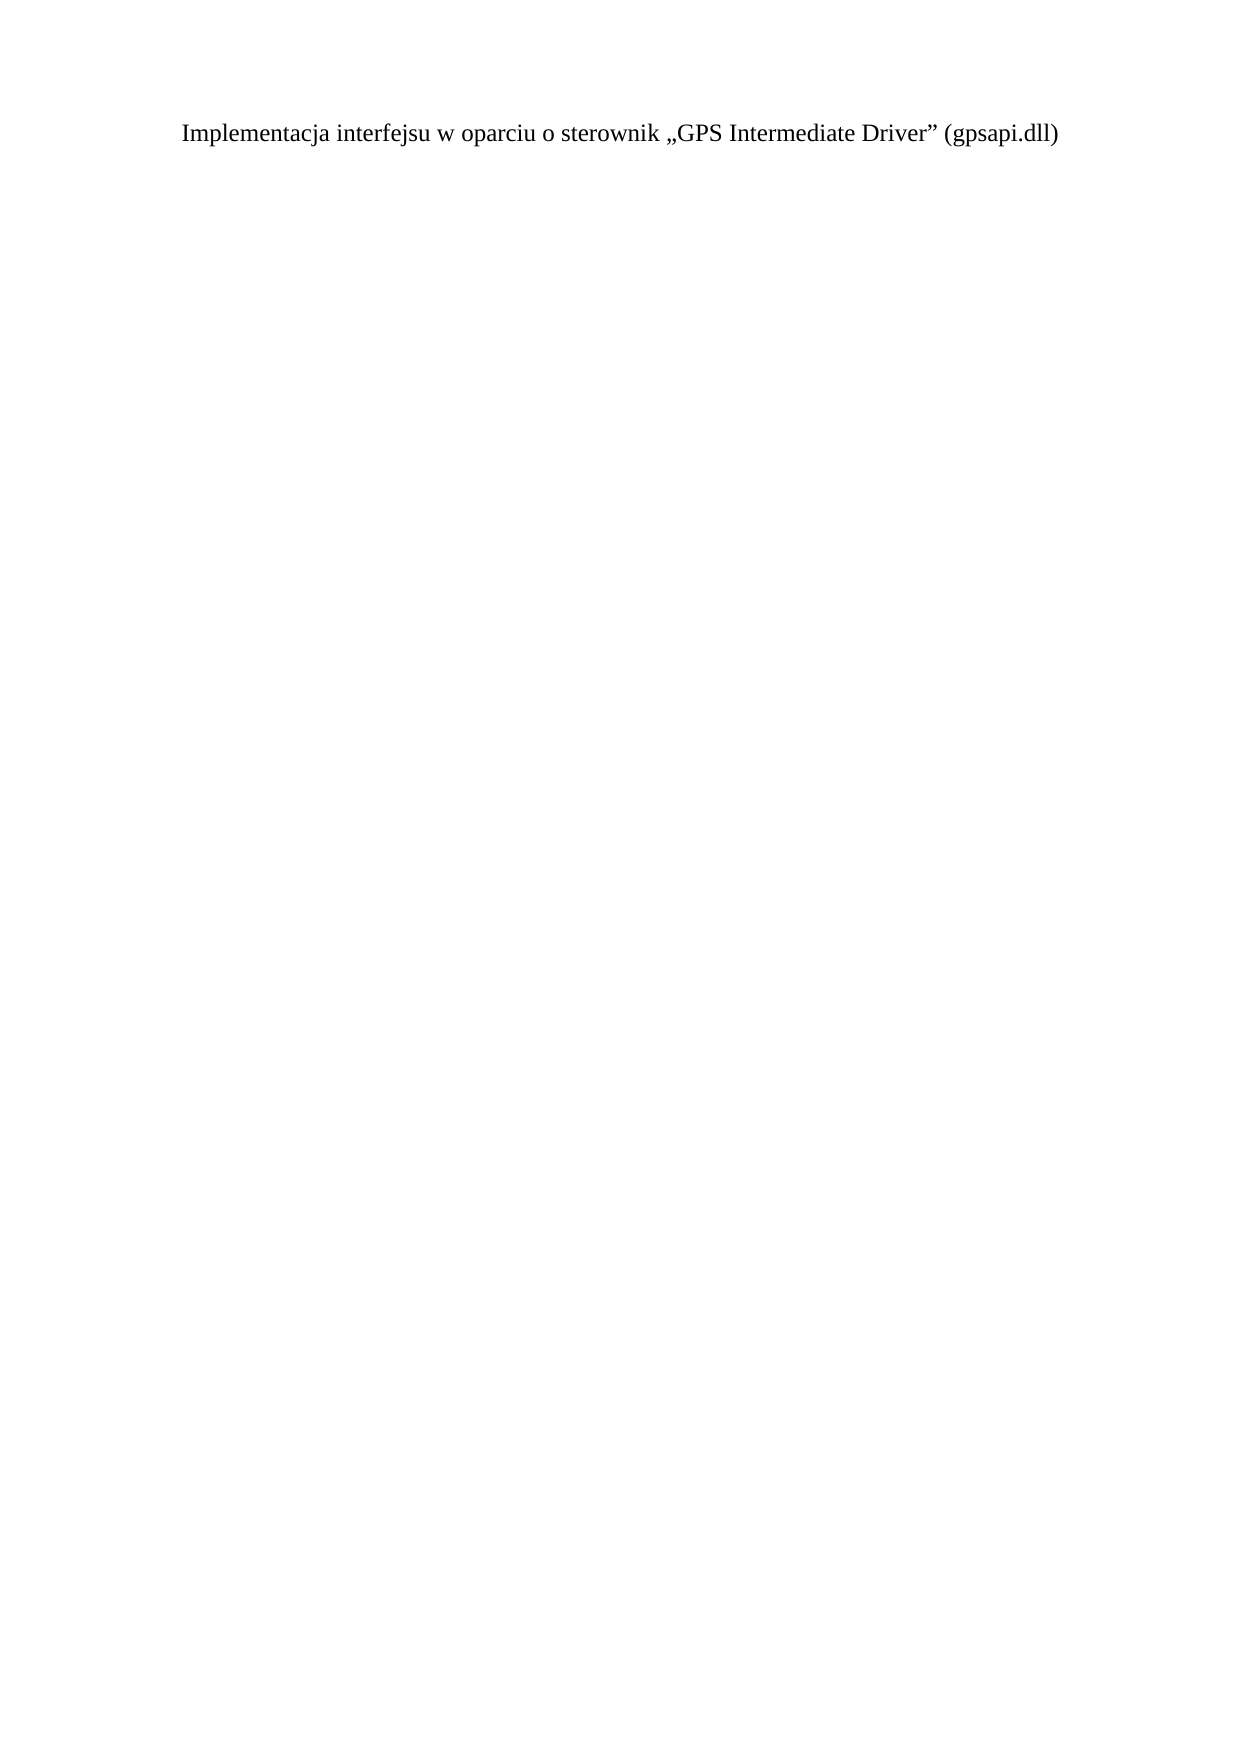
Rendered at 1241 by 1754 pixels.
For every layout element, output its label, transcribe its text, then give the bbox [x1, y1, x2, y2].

text Implementacja interfejsu w oparciu o sterownik „GPS Intermediate Driver” (gpsapi.dll) [118, 118, 1122, 147]
